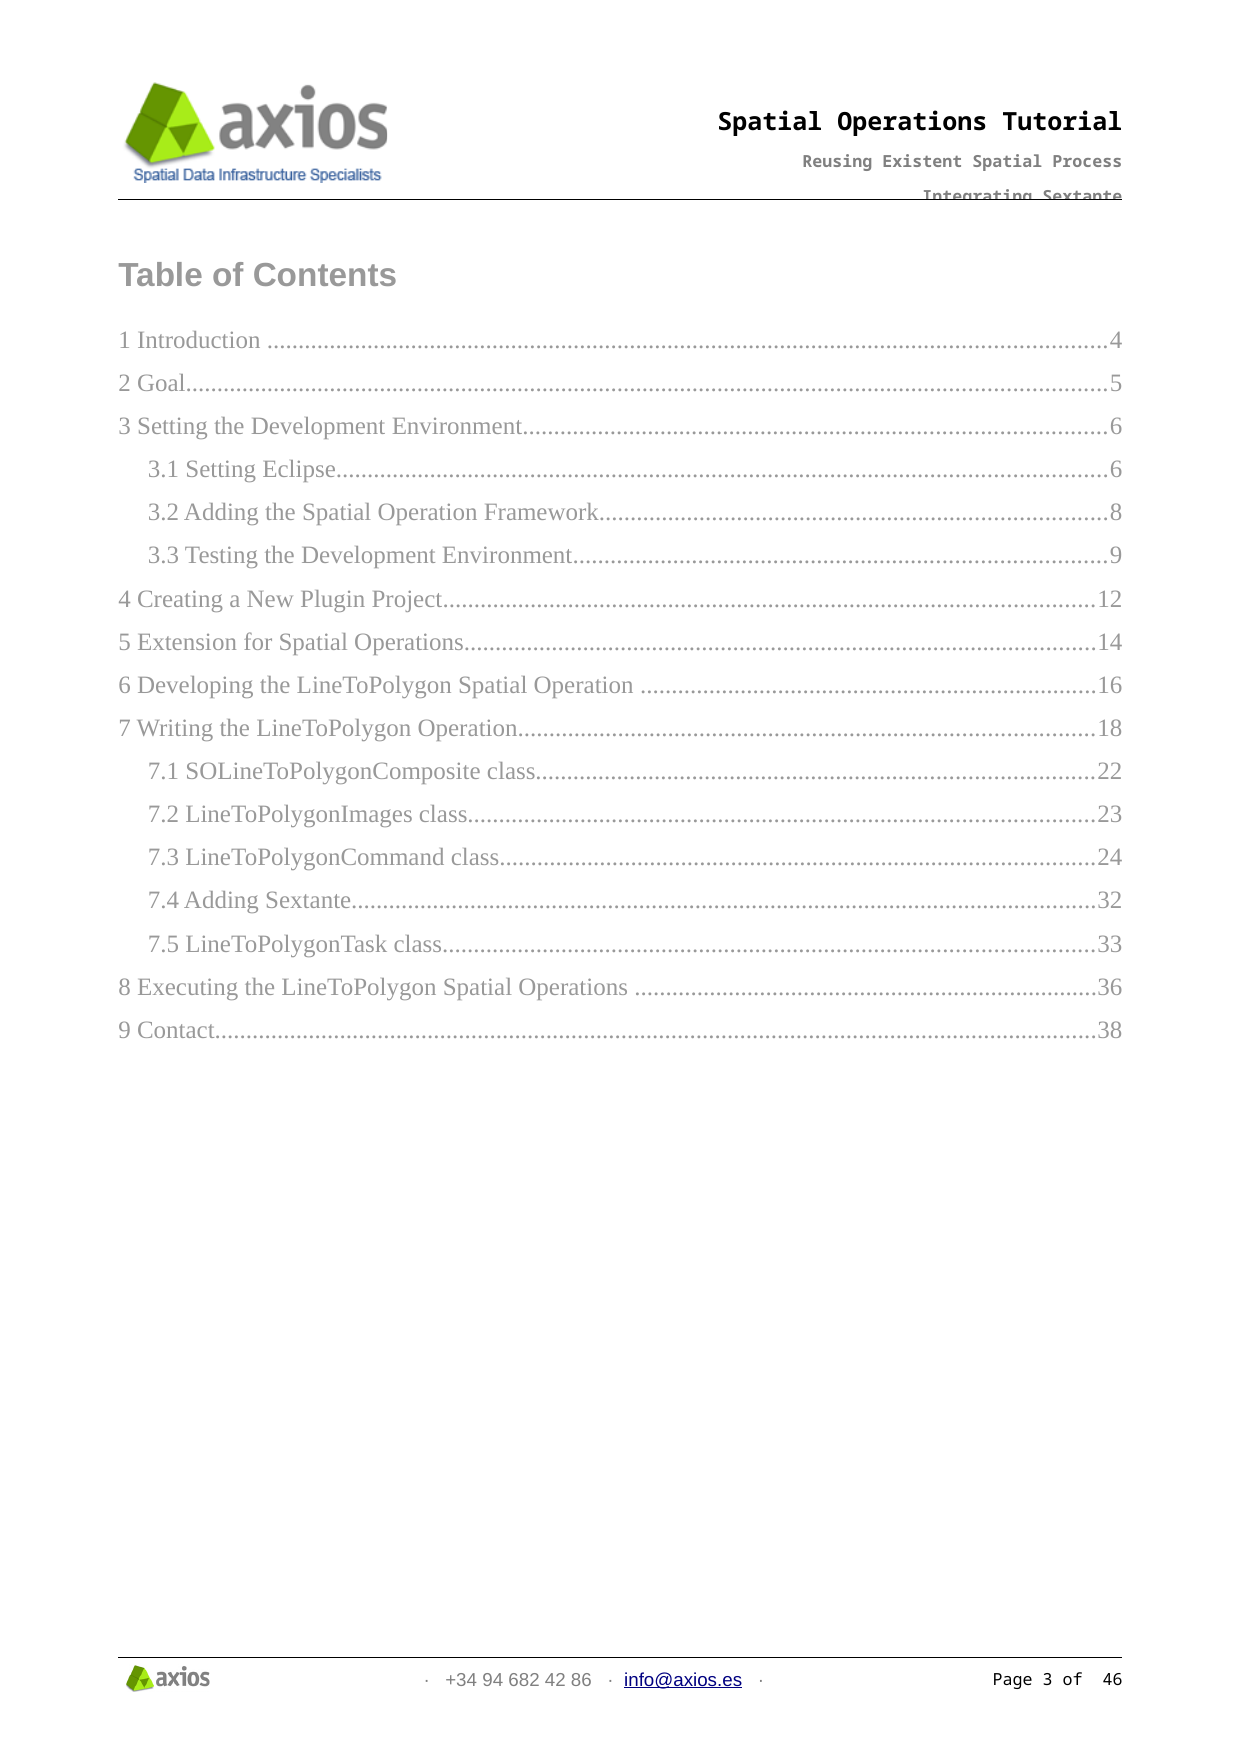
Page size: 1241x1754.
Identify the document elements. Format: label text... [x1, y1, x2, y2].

text 9 Contact 38 [118, 1015, 1122, 1044]
picture [121, 81, 388, 183]
picture [126, 1664, 210, 1692]
text 3.1 Setting Eclipse 6 [148, 454, 1122, 483]
text 7.2 LineToPolygonImages class 23 [148, 799, 1122, 828]
text 7.5 LineToPolygonTask class 33 [148, 929, 1122, 957]
text 5 Extension for Spatial Operations 14 [118, 627, 1122, 656]
text 3.2 Adding the Spatial Operation Framework 8 [148, 497, 1122, 526]
text 8 Executing the LineToPolygon Spatial Operations 36 [118, 972, 1122, 1001]
subtitle Table of Contents [118, 255, 1122, 293]
text 7.4 Adding Sextante 32 [148, 886, 1122, 914]
text 3.3 Testing the Development Environment 9 [148, 541, 1122, 569]
text 7.3 LineToPolygonCommand class 24 [148, 842, 1122, 871]
text 3 Setting the Development Environment 6 [118, 411, 1122, 440]
text 2 Goal 5 [118, 368, 1122, 397]
text 1 Introduction 4 [118, 325, 1122, 354]
text 4 Creating a New Plugin Project 12 [118, 584, 1122, 612]
text 6 Developing the LineToPolygon Spatial Operation 16 [118, 670, 1122, 699]
text 7.1 SOLineToPolygonComposite class 22 [148, 756, 1122, 785]
text 7 Writing the LineToPolygon Operation 18 [118, 713, 1122, 742]
